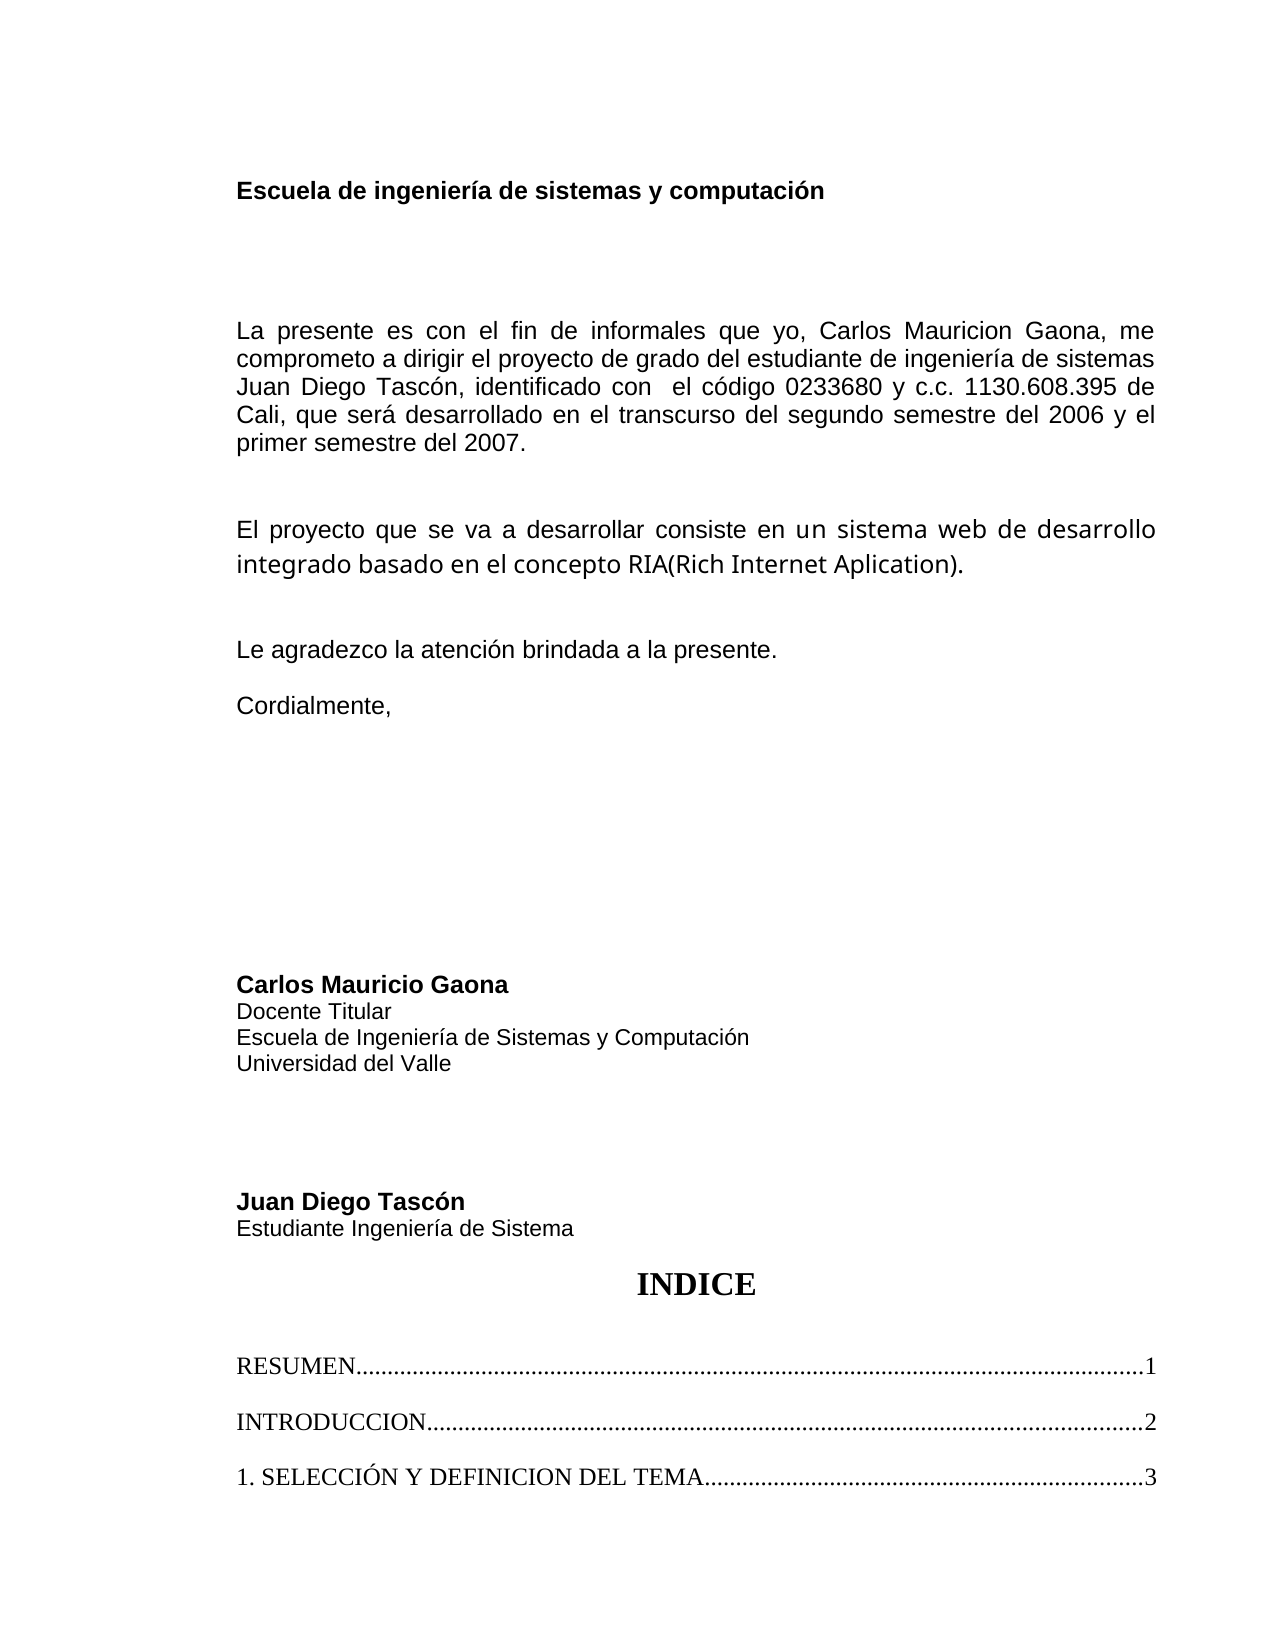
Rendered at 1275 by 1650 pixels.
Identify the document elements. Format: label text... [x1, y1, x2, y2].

text La presente es con el fin de informales que yo, Carlos Mauricion Gaona, me comprometo a dirigir el proyecto de grado del estudiante de ingeniería de sistemas Juan Diego Tascón, identificado con el código 0233680 y c.c. 1130.608.395 de Cali, que será desarrollado en el transcurso del segundo semestre del 2006 y el primer semestre del 2007. [236, 317, 1157, 456]
text El proyecto que se va a desarrollar consiste en un sistema web de desarrollo integrado basado en el concepto RIA(Rich Internet Aplication). [236, 512, 1157, 580]
text Cordialmente, [236, 692, 1157, 720]
text Carlos Mauricio Gaona [236, 971, 1157, 999]
text Docente Titular [236, 999, 1157, 1025]
text INTRODUCCION 2 [236, 1408, 1157, 1436]
text Escuela de Ingeniería de Sistemas y Computación [236, 1025, 1157, 1050]
text Universidad del Valle [236, 1050, 1157, 1076]
text Escuela de ingeniería de sistemas y computación [236, 177, 1157, 205]
text Le agradezco la atención brindada a la presente. [236, 636, 1157, 664]
text RESUMEN 1 [236, 1352, 1157, 1380]
subtitle INDICE [236, 1266, 1157, 1303]
text Estudiante Ingeniería de Sistema [236, 1216, 1157, 1241]
text 1. SELECCIÓN Y DEFINICION DEL TEMA 3 [236, 1463, 1157, 1491]
text Juan Diego Tascón [236, 1188, 1157, 1216]
